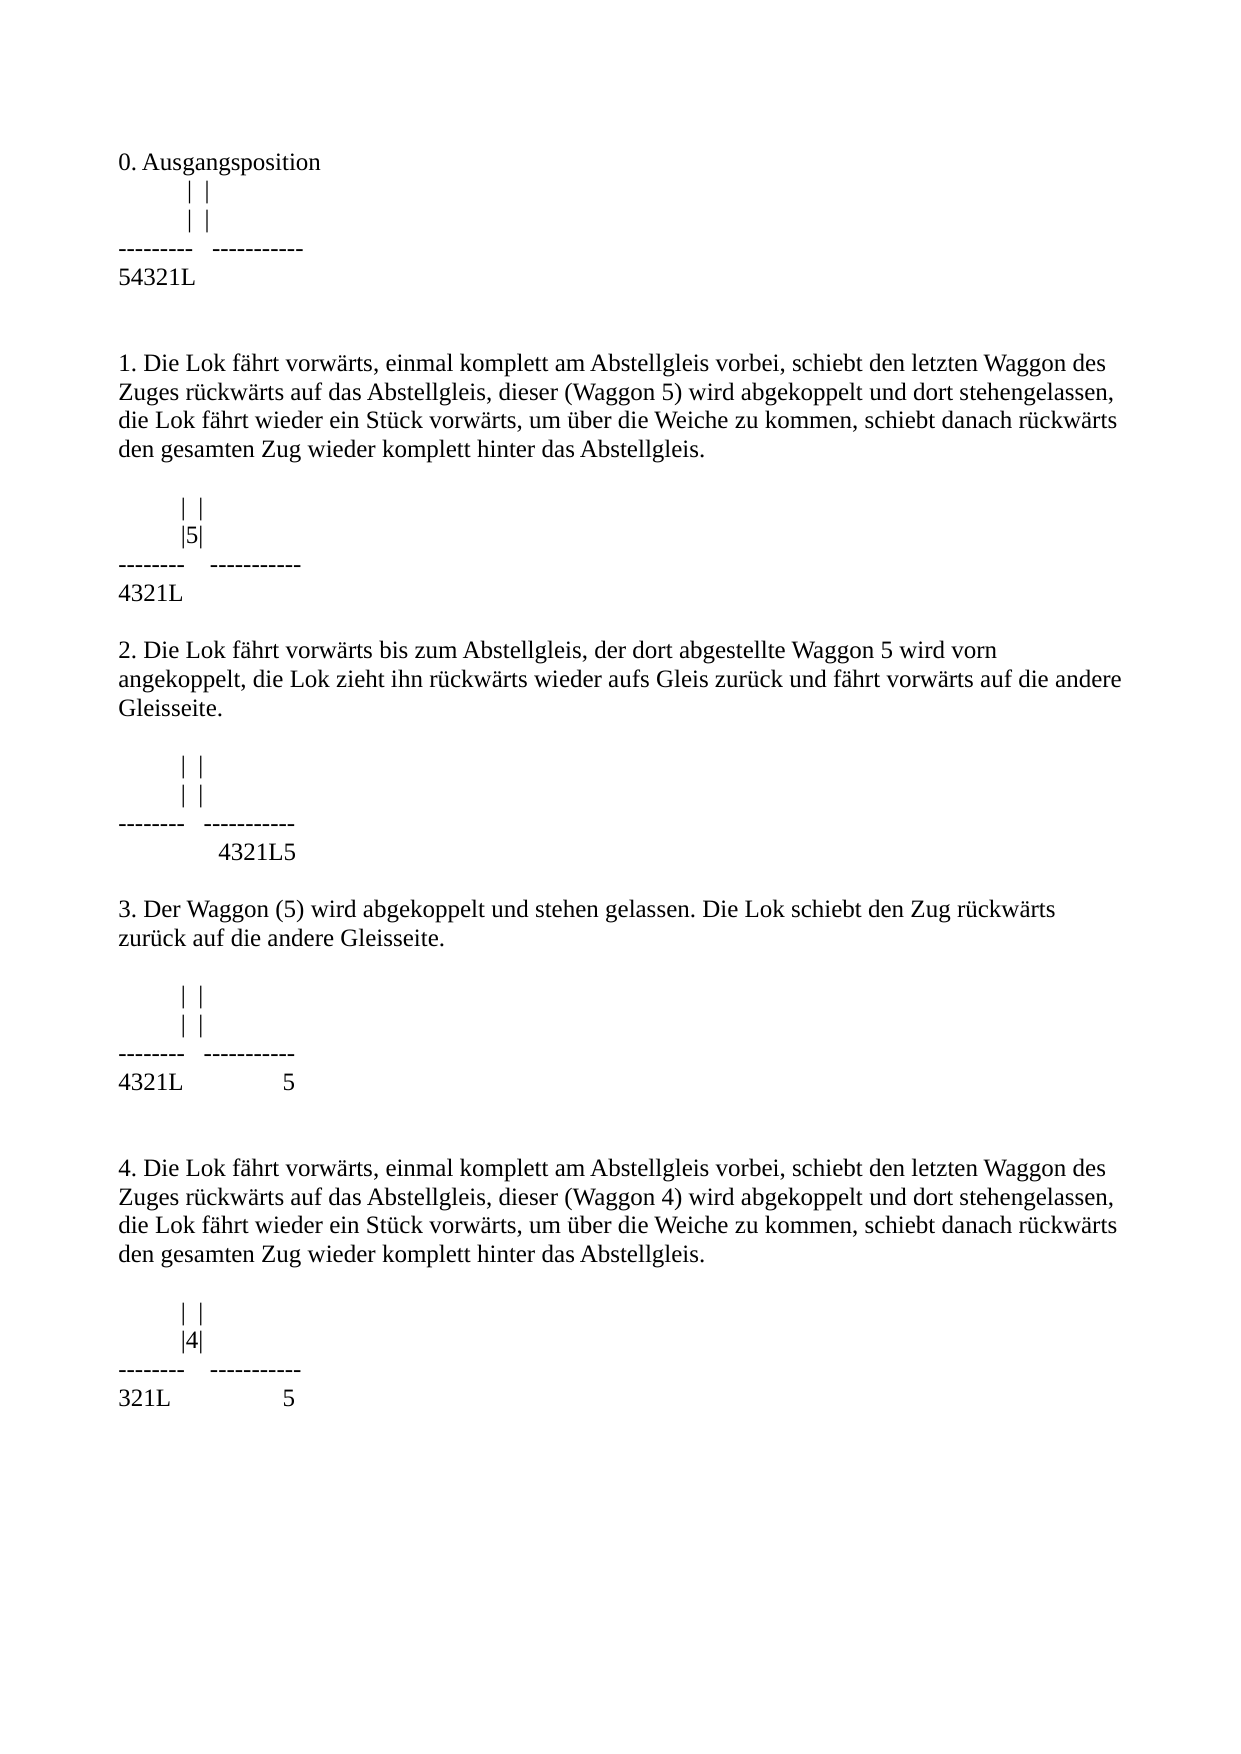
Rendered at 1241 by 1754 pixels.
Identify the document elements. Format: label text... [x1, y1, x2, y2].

text 0. Ausgangsposition [118, 147, 1122, 176]
text 4321L [118, 578, 1122, 607]
text 1. Die Lok fährt vorwärts, einmal komplett am Abstellgleis vorbei, schiebt den letzten Waggon des Zuges rückwärts auf das Abstellgleis, dieser (Waggon 5) wird abgekoppelt und dort stehengelassen, die Lok fährt wieder ein Stück vorwärts, um über die Weiche zu kommen, schiebt danach rückwärts den gesamten Zug wieder komplett hinter das Abstellgleis. [118, 348, 1122, 463]
text | | [118, 1297, 1122, 1326]
text --------- ----------- [118, 233, 1122, 262]
text | | [118, 492, 1122, 521]
text 321L 5 [118, 1383, 1122, 1412]
text | | [118, 779, 1122, 808]
text 3. Der Waggon (5) wird abgekoppelt und stehen gelassen. Die Lok schiebt den Zug rückwärts zurück auf die andere Gleisseite. [118, 894, 1122, 952]
text 4321L 5 [118, 1067, 1122, 1096]
text -------- ----------- [118, 1354, 1122, 1383]
text |4| [118, 1326, 1122, 1354]
text | | [118, 176, 1122, 204]
text -------- ----------- [118, 1038, 1122, 1067]
text 4. Die Lok fährt vorwärts, einmal komplett am Abstellgleis vorbei, schiebt den letzten Waggon des Zuges rückwärts auf das Abstellgleis, dieser (Waggon 4) wird abgekoppelt und dort stehengelassen, die Lok fährt wieder ein Stück vorwärts, um über die Weiche zu kommen, schiebt danach rückwärts den gesamten Zug wieder komplett hinter das Abstellgleis. [118, 1153, 1122, 1268]
text 54321L [118, 262, 1122, 291]
text 2. Die Lok fährt vorwärts bis zum Abstellgleis, der dort abgestellte Waggon 5 wird vorn angekoppelt, die Lok zieht ihn rückwärts wieder aufs Gleis zurück und fährt vorwärts auf die andere Gleisseite. [118, 636, 1122, 722]
text | | [118, 1009, 1122, 1038]
text | | [118, 204, 1122, 233]
text -------- ----------- [118, 808, 1122, 837]
text | | [118, 751, 1122, 779]
text -------- ----------- [118, 549, 1122, 578]
text |5| [118, 521, 1122, 549]
text 4321L5 [118, 837, 1122, 866]
text | | [118, 981, 1122, 1009]
